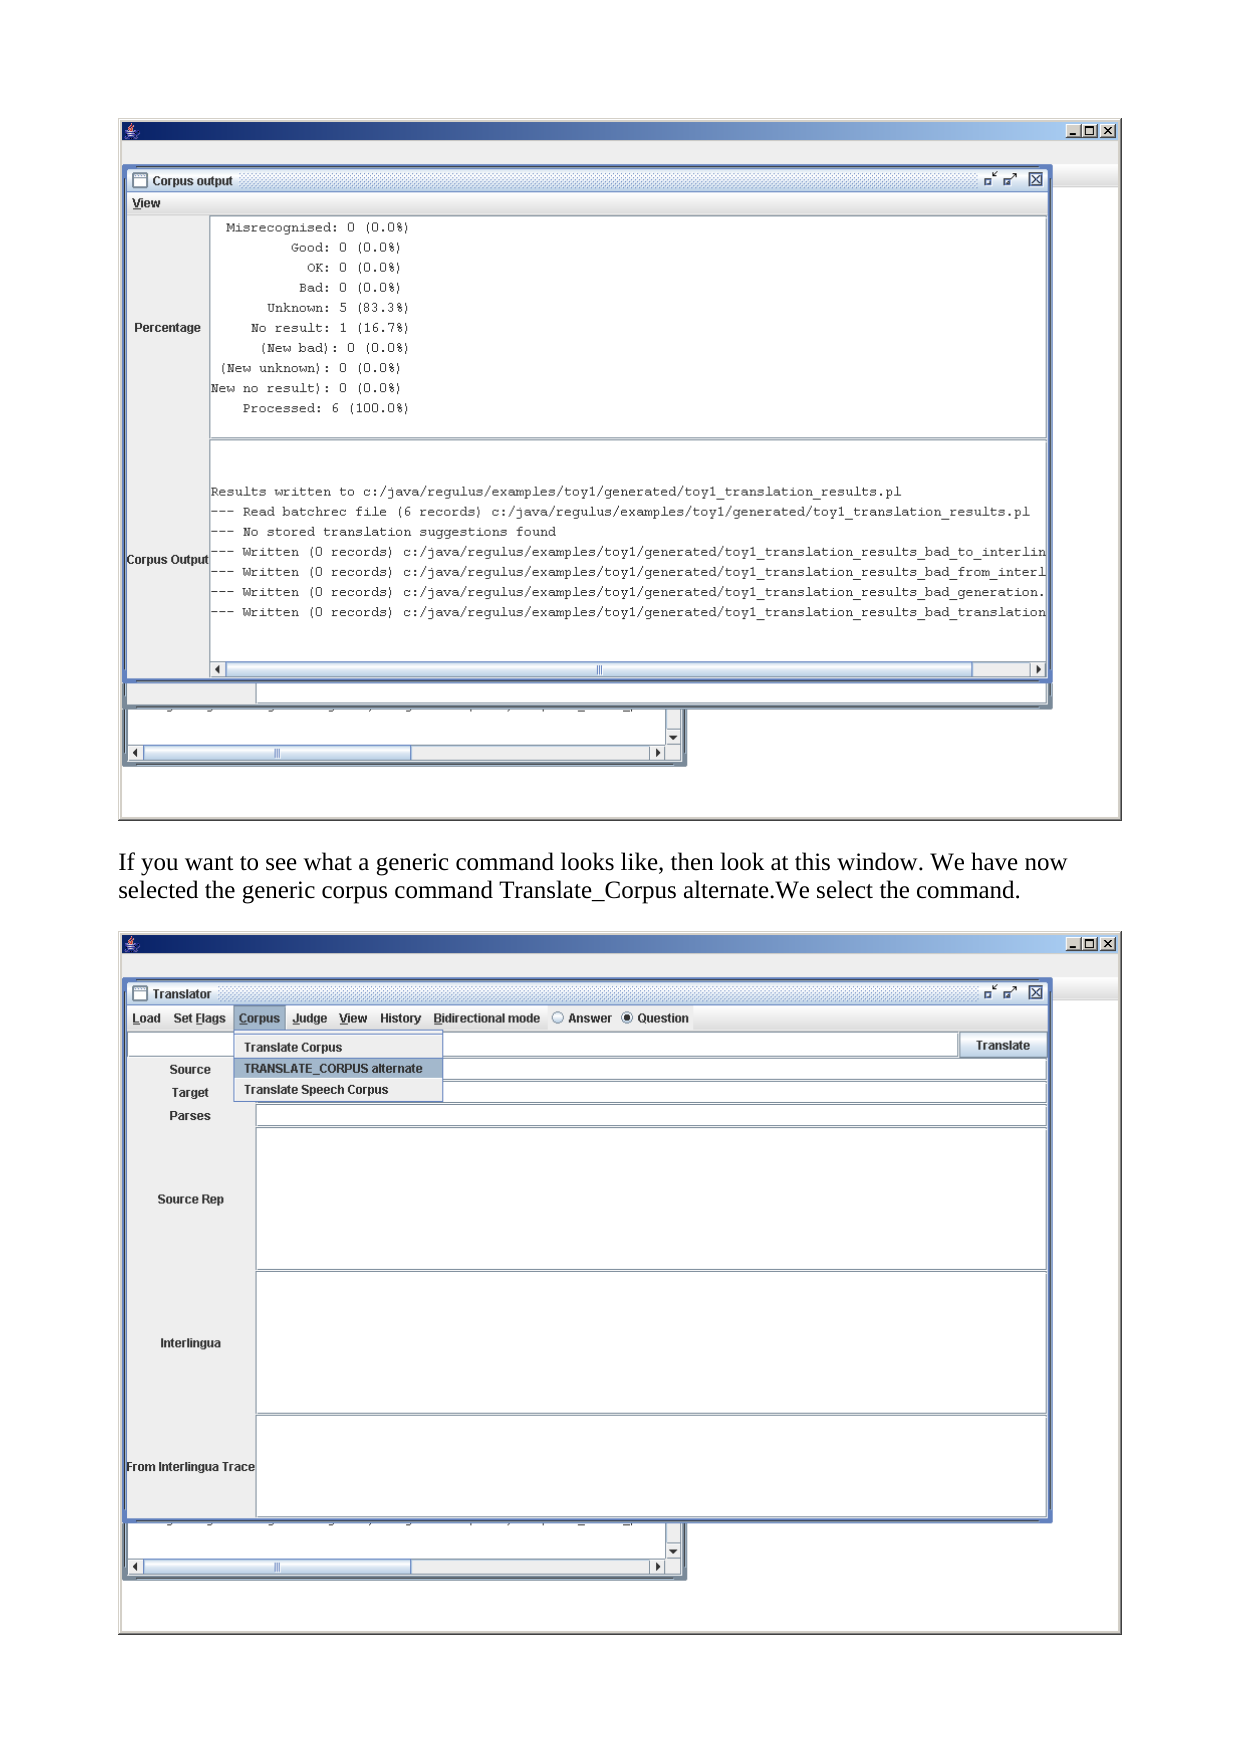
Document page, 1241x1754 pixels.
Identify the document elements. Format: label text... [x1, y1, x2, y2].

picture [118, 931, 1122, 1635]
text If you want to see what a generic command looks like, then look at this window. We have now selected the generic corpus command Translate_Corpus alternate.We select the command. [118, 848, 1122, 904]
picture [118, 118, 1122, 821]
